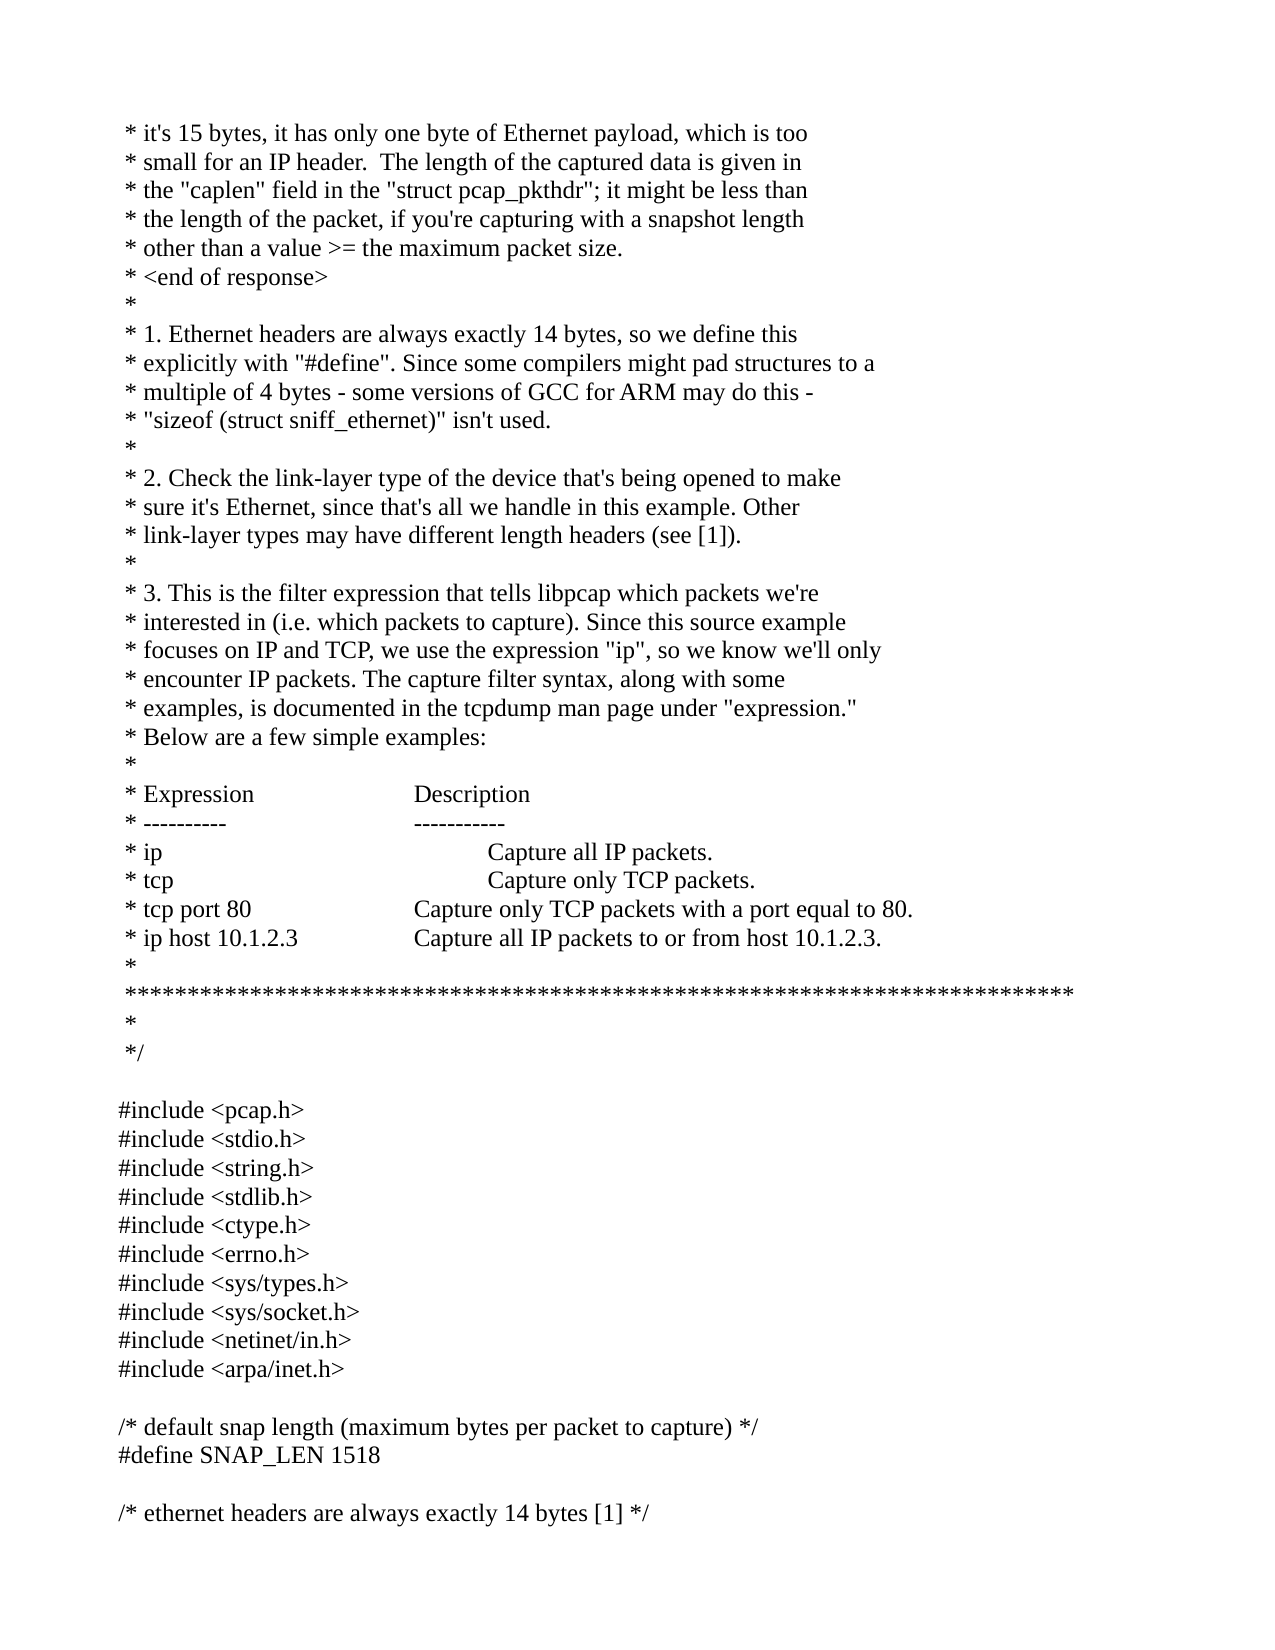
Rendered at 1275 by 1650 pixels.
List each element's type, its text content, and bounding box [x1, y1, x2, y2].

text #include <sys/types.h> [118, 1268, 1157, 1297]
text * explicitly with "#define". Since some compilers might pad structures to a [118, 348, 1157, 377]
text * [118, 291, 1157, 319]
text * ---------- ----------- [118, 808, 1157, 837]
text #include <netinet/in.h> [118, 1326, 1157, 1354]
text * examples, is documented in the tcpdump man page under "expression." [118, 693, 1157, 722]
text * it's 15 bytes, it has only one byte of Ethernet payload, which is too [118, 118, 1157, 147]
text * link-layer types may have different length headers (see [1]). [118, 521, 1157, 549]
text * [118, 549, 1157, 578]
text * multiple of 4 bytes - some versions of GCC for ARM may do this - [118, 377, 1157, 406]
text * small for an IP header. The length of the captured data is given in [118, 147, 1157, 176]
text * ip host 10.1.2.3 Capture all IP packets to or from host 10.1.2.3. [118, 923, 1157, 952]
text * [118, 434, 1157, 463]
text * 2. Check the link-layer type of the device that's being opened to make [118, 463, 1157, 492]
text * encounter IP packets. The capture filter syntax, along with some [118, 664, 1157, 693]
text /* ethernet headers are always exactly 14 bytes [1] */ [118, 1498, 1157, 1527]
text #include <stdio.h> [118, 1124, 1157, 1153]
text * tcp Capture only TCP packets. [118, 866, 1157, 894]
text * Below are a few simple examples: [118, 722, 1157, 751]
text * <end of response> [118, 262, 1157, 291]
text * 1. Ethernet headers are always exactly 14 bytes, so we define this [118, 319, 1157, 348]
text */ [118, 1038, 1157, 1067]
text #include <ctype.h> [118, 1211, 1157, 1239]
text * tcp port 80 Capture only TCP packets with a port equal to 80. [118, 894, 1157, 923]
text #include <stdlib.h> [118, 1182, 1157, 1211]
text * the "caplen" field in the "struct pcap_pkthdr"; it might be less than [118, 176, 1157, 204]
text #define SNAP_LEN 1518 [118, 1441, 1157, 1469]
text * the length of the packet, if you're capturing with a snapshot length [118, 204, 1157, 233]
text #include <string.h> [118, 1153, 1157, 1182]
text #include <errno.h> [118, 1239, 1157, 1268]
text * [118, 751, 1157, 779]
text #include <sys/socket.h> [118, 1297, 1157, 1326]
text * other than a value >= the maximum packet size. [118, 233, 1157, 262]
text * ip Capture all IP packets. [118, 837, 1157, 866]
text #include <pcap.h> [118, 1096, 1157, 1124]
text * "sizeof (struct sniff_ethernet)" isn't used. [118, 406, 1157, 434]
text * interested in (i.e. which packets to capture). Since this source example [118, 607, 1157, 636]
text * focuses on IP and TCP, we use the expression "ip", so we know we'll only [118, 636, 1157, 664]
text #include <arpa/inet.h> [118, 1354, 1157, 1383]
text * [118, 952, 1157, 981]
text /* default snap length (maximum bytes per packet to capture) */ [118, 1412, 1157, 1441]
text * [118, 1009, 1157, 1038]
text * sure it's Ethernet, since that's all we handle in this example. Other [118, 492, 1157, 521]
text * 3. This is the filter expression that tells libpcap which packets we're [118, 578, 1157, 607]
text **************************************************************************** [118, 981, 1157, 1009]
text * Expression Description [118, 779, 1157, 808]
